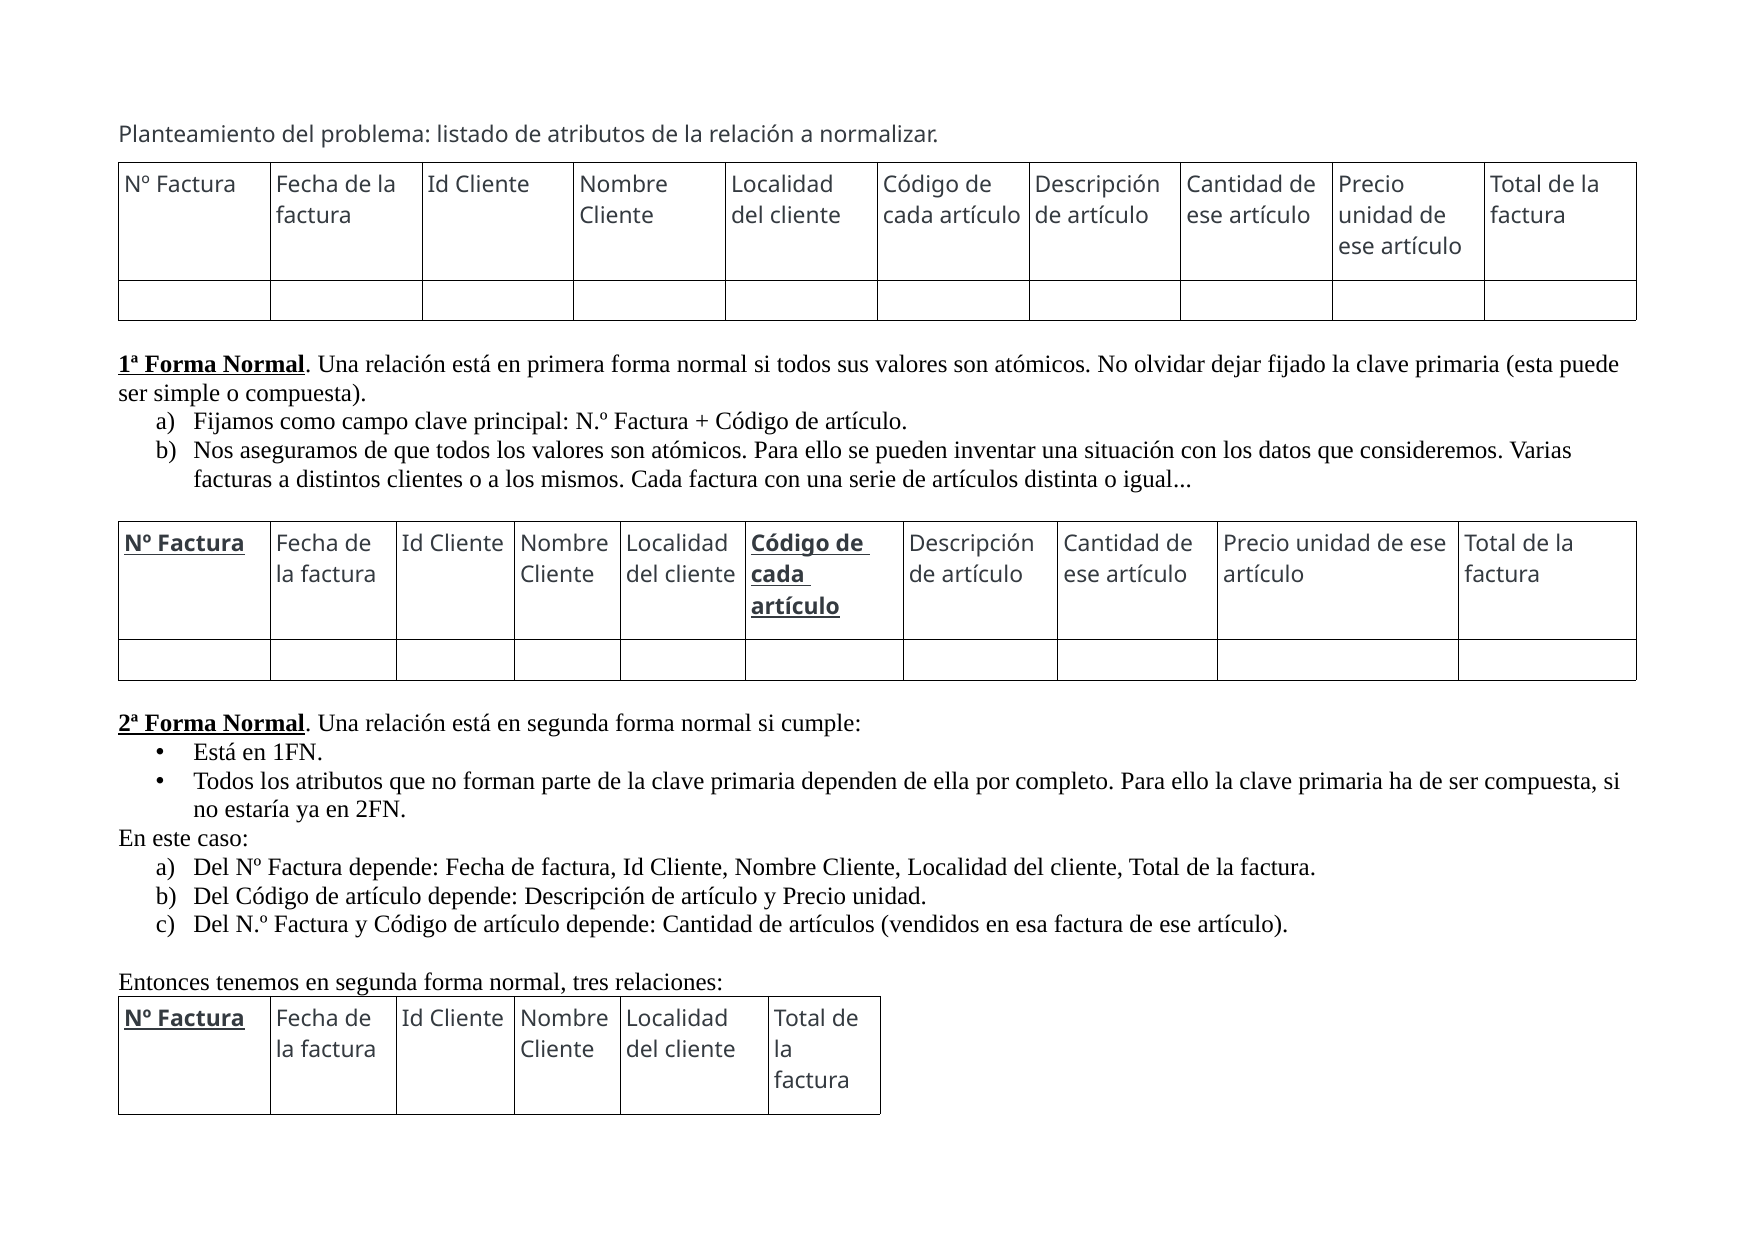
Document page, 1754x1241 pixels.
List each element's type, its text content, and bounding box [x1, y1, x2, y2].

text En este caso: [118, 823, 1636, 852]
table_header Código de cada artículo [746, 522, 903, 639]
table_cell [1485, 281, 1636, 320]
text Planteamiento del problema: listado de atributos de la relación a normalizar. [118, 118, 1636, 149]
list Del Código de artículo depende: Descripción de artículo y Precio unidad. [156, 881, 1636, 909]
table_header Fecha de la factura [271, 997, 396, 1114]
table_header Nombre Cliente [574, 163, 725, 280]
table_cell [878, 281, 1029, 320]
table_header Nombre Cliente [515, 997, 620, 1114]
table_header Id Cliente [423, 163, 573, 280]
table_header Cantidad de ese artículo [1181, 163, 1332, 280]
list Nos aseguramos de que todos los valores son atómicos. Para ello se pueden inventar una situación con los datos que consideremos. Varias facturas a distintos clientes o a los mismos. Cada factura con una serie de artículos distinta o igual... [156, 435, 1636, 493]
list Del N.º Factura y Código de artículo depende: Cantidad de artículos (vendidos en esa factura de ese artículo). [156, 909, 1636, 938]
table_header Descripción de artículo [1030, 163, 1180, 280]
table_cell [574, 281, 725, 320]
text 1ª Forma Normal. Una relación está en primera forma normal si todos sus valores son atómicos. No olvidar dejar fijado la clave primaria (esta puede ser simple o compuesta). [118, 349, 1636, 406]
table_header Id Cliente [397, 997, 514, 1114]
table_header Precio unidad de ese artículo [1333, 163, 1484, 280]
table_header Cantidad de ese artículo [1058, 522, 1217, 639]
table_header Localidad del cliente [621, 997, 768, 1114]
table_header Total de la factura [769, 997, 880, 1114]
list Todos los atributos que no forman parte de la clave primaria dependen de ella por completo. Para ello la clave primaria ha de ser compuesta, si no estaría ya en 2FN. [156, 766, 1636, 823]
table_header Nombre Cliente [515, 522, 620, 639]
table_header Total de la factura [1485, 163, 1636, 280]
table_cell [1030, 281, 1180, 320]
table_cell [515, 640, 620, 679]
table_cell [271, 281, 422, 320]
table_cell [1333, 281, 1484, 320]
list Está en 1FN. [156, 737, 1636, 766]
table_header Localidad del cliente [726, 163, 877, 280]
table_cell [397, 640, 514, 679]
table_cell [1181, 281, 1332, 320]
text 2ª Forma Normal. Una relación está en segunda forma normal si cumple: [118, 708, 1636, 737]
table_header Nº Factura [119, 522, 270, 639]
table_header Localidad del cliente [621, 522, 745, 639]
table_cell [621, 640, 745, 679]
table_cell [119, 281, 270, 320]
table_header Nº Factura [119, 997, 270, 1114]
table_header Fecha de la factura [271, 522, 396, 639]
table_cell [271, 640, 396, 679]
table_cell [746, 640, 903, 679]
table_header Fecha de la factura [271, 163, 422, 280]
table_header Total de la factura [1459, 522, 1636, 639]
table_cell [423, 281, 573, 320]
table_cell [119, 640, 270, 679]
table_cell [1218, 640, 1458, 679]
list Fijamos como campo clave principal: N.º Factura + Código de artículo. [156, 406, 1636, 435]
table_header Precio unidad de ese artículo [1218, 522, 1458, 639]
table_cell [1459, 640, 1636, 679]
table_cell [904, 640, 1057, 679]
table_cell [1058, 640, 1217, 679]
table_header Descripción de artículo [904, 522, 1057, 639]
list Del Nº Factura depende: Fecha de factura, Id Cliente, Nombre Cliente, Localidad del cliente, Total de la factura. [156, 852, 1636, 881]
text Entonces tenemos en segunda forma normal, tres relaciones: [118, 967, 1636, 996]
table_cell [726, 281, 877, 320]
table_header Código de cada artículo [878, 163, 1029, 280]
table_header Nº Factura [119, 163, 270, 280]
table_header Id Cliente [397, 522, 514, 639]
